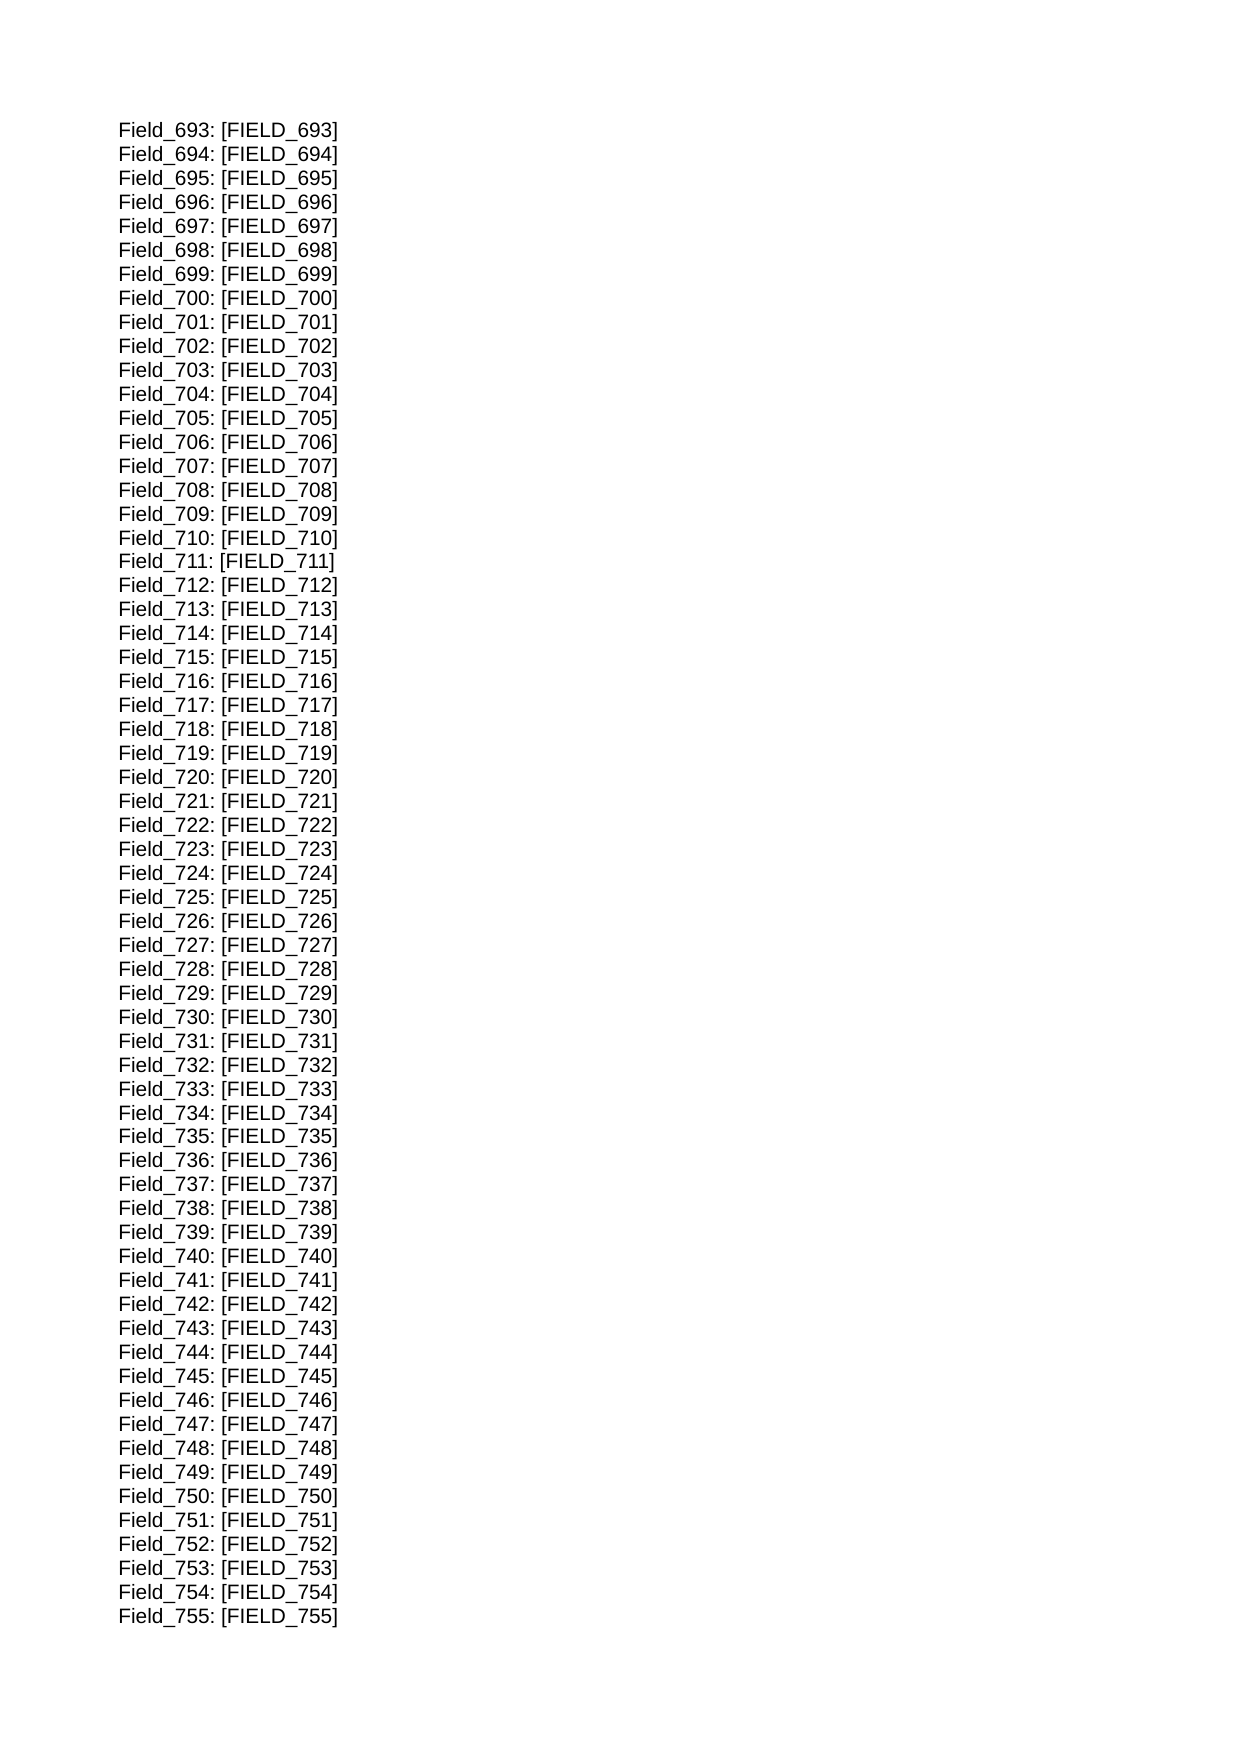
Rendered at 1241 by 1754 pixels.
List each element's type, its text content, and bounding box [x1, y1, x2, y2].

text Field_729: [FIELD_729] [118, 981, 1122, 1004]
text Field_722: [FIELD_722] [118, 813, 1122, 837]
text Field_751: [FIELD_751] [118, 1508, 1122, 1532]
text Field_743: [FIELD_743] [118, 1316, 1122, 1340]
text Field_699: [FIELD_699] [118, 262, 1122, 286]
text Field_718: [FIELD_718] [118, 717, 1122, 741]
text Field_706: [FIELD_706] [118, 429, 1122, 453]
text Field_749: [FIELD_749] [118, 1460, 1122, 1484]
text Field_712: [FIELD_712] [118, 573, 1122, 597]
text Field_714: [FIELD_714] [118, 621, 1122, 645]
text Field_752: [FIELD_752] [118, 1532, 1122, 1556]
text Field_701: [FIELD_701] [118, 310, 1122, 334]
text Field_736: [FIELD_736] [118, 1148, 1122, 1172]
text Field_717: [FIELD_717] [118, 693, 1122, 717]
text Field_746: [FIELD_746] [118, 1388, 1122, 1412]
text Field_694: [FIELD_694] [118, 142, 1122, 166]
text Field_693: [FIELD_693] [118, 118, 1122, 142]
text Field_748: [FIELD_748] [118, 1436, 1122, 1460]
text Field_742: [FIELD_742] [118, 1292, 1122, 1316]
text Field_707: [FIELD_707] [118, 453, 1122, 477]
text Field_711: [FIELD_711] [118, 549, 1122, 573]
text Field_713: [FIELD_713] [118, 597, 1122, 621]
text Field_727: [FIELD_727] [118, 933, 1122, 957]
text Field_730: [FIELD_730] [118, 1004, 1122, 1028]
text Field_735: [FIELD_735] [118, 1124, 1122, 1148]
text Field_740: [FIELD_740] [118, 1244, 1122, 1268]
text Field_734: [FIELD_734] [118, 1100, 1122, 1124]
text Field_733: [FIELD_733] [118, 1076, 1122, 1100]
text Field_737: [FIELD_737] [118, 1172, 1122, 1196]
text Field_739: [FIELD_739] [118, 1220, 1122, 1244]
text Field_747: [FIELD_747] [118, 1412, 1122, 1436]
text Field_754: [FIELD_754] [118, 1579, 1122, 1603]
text Field_732: [FIELD_732] [118, 1052, 1122, 1076]
text Field_710: [FIELD_710] [118, 525, 1122, 549]
text Field_716: [FIELD_716] [118, 669, 1122, 693]
text Field_720: [FIELD_720] [118, 765, 1122, 789]
text Field_753: [FIELD_753] [118, 1556, 1122, 1579]
text Field_723: [FIELD_723] [118, 837, 1122, 861]
text Field_704: [FIELD_704] [118, 382, 1122, 406]
text Field_731: [FIELD_731] [118, 1028, 1122, 1052]
text Field_721: [FIELD_721] [118, 789, 1122, 813]
text Field_741: [FIELD_741] [118, 1268, 1122, 1292]
text Field_709: [FIELD_709] [118, 501, 1122, 525]
text Field_724: [FIELD_724] [118, 861, 1122, 885]
text Field_750: [FIELD_750] [118, 1484, 1122, 1508]
text Field_703: [FIELD_703] [118, 358, 1122, 382]
text Field_702: [FIELD_702] [118, 334, 1122, 358]
text Field_695: [FIELD_695] [118, 166, 1122, 190]
text Field_715: [FIELD_715] [118, 645, 1122, 669]
text Field_705: [FIELD_705] [118, 406, 1122, 429]
text Field_700: [FIELD_700] [118, 286, 1122, 310]
text Field_745: [FIELD_745] [118, 1364, 1122, 1388]
text Field_698: [FIELD_698] [118, 238, 1122, 262]
text Field_728: [FIELD_728] [118, 957, 1122, 981]
text Field_725: [FIELD_725] [118, 885, 1122, 909]
text Field_697: [FIELD_697] [118, 214, 1122, 238]
text Field_696: [FIELD_696] [118, 190, 1122, 214]
text Field_726: [FIELD_726] [118, 909, 1122, 933]
text Field_708: [FIELD_708] [118, 477, 1122, 501]
text Field_719: [FIELD_719] [118, 741, 1122, 765]
text Field_744: [FIELD_744] [118, 1340, 1122, 1364]
text Field_755: [FIELD_755] [118, 1603, 1122, 1627]
text Field_738: [FIELD_738] [118, 1196, 1122, 1220]
